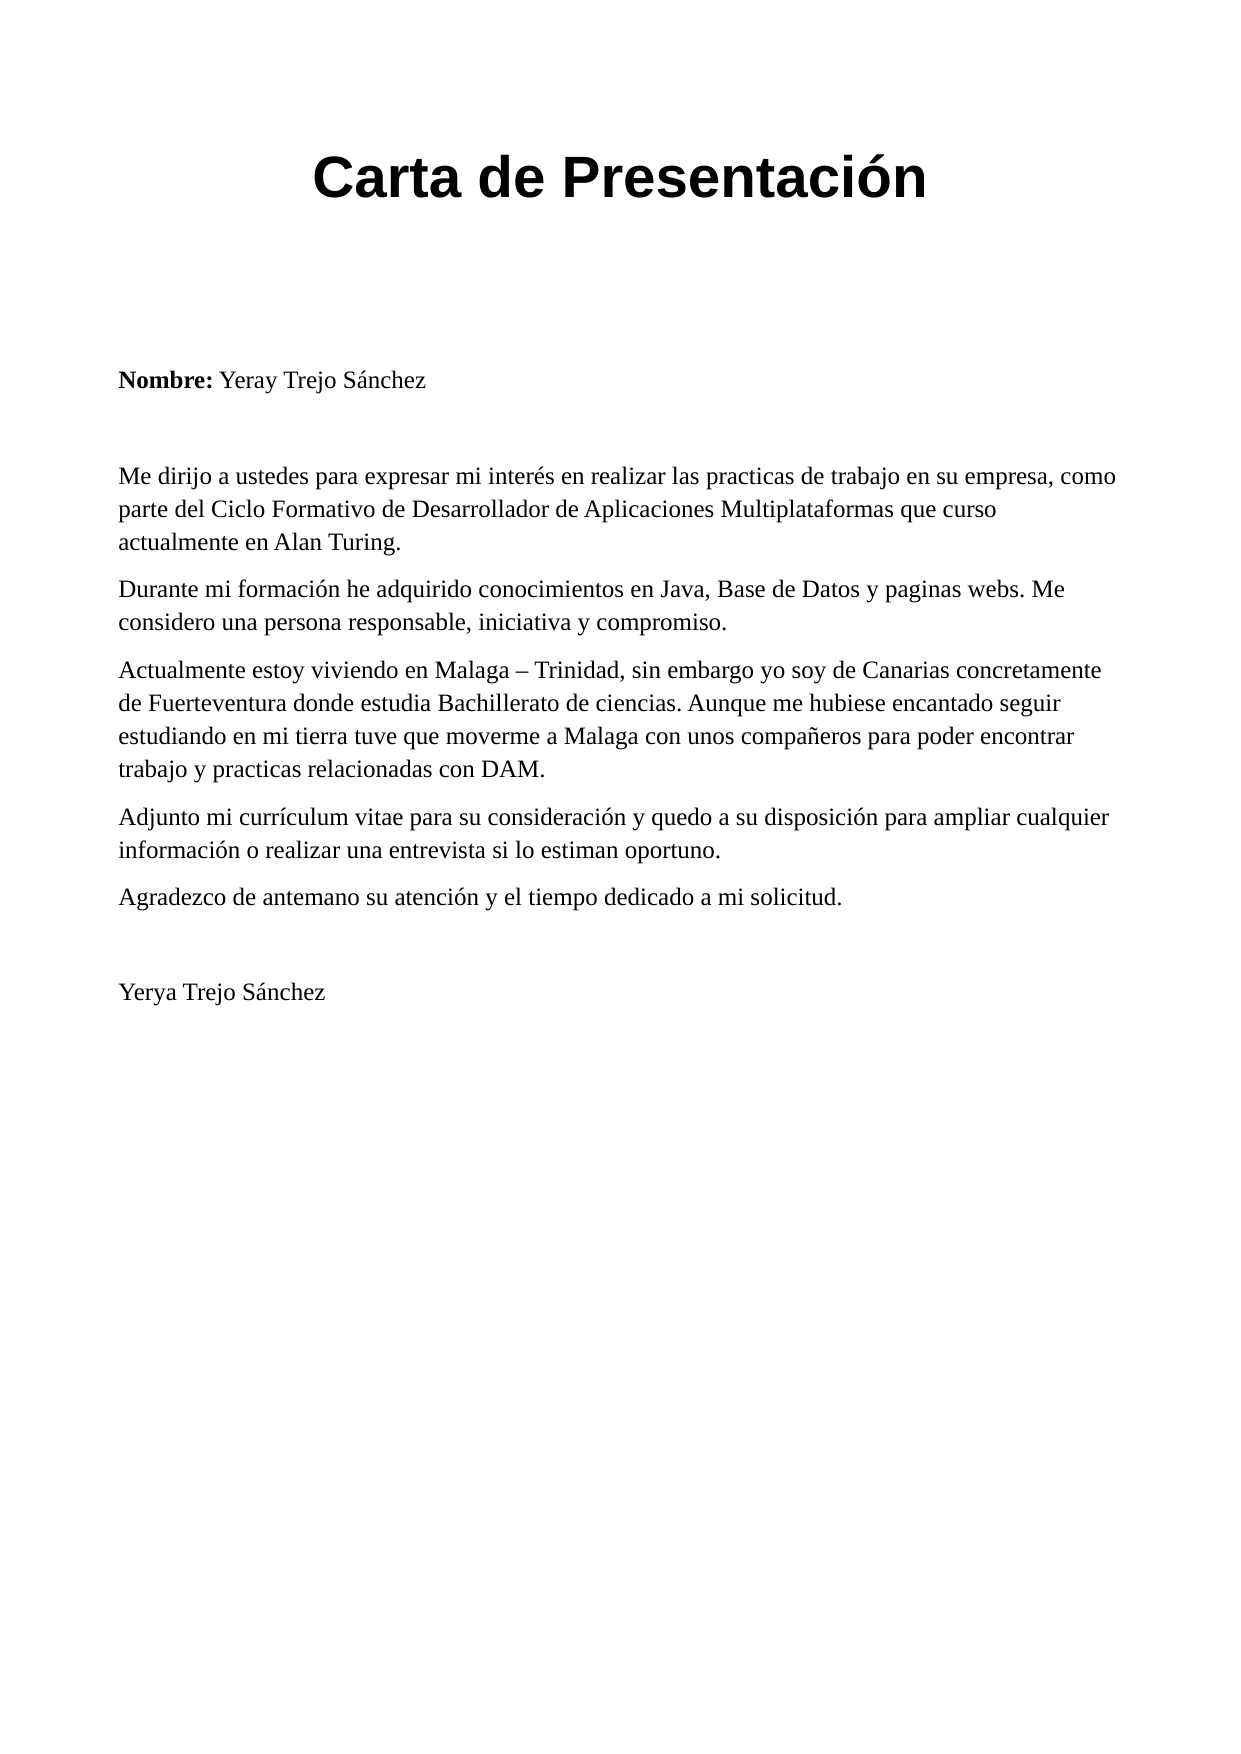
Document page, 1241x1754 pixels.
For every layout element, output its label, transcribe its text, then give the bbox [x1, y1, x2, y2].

text Yerya Trejo Sánchez [118, 977, 1122, 1006]
text Adjunto mi currículum vitae para su consideración y quedo a su disposición para ampliar cualquier información o realizar una entrevista si lo estiman oportuno. [118, 802, 1122, 863]
text Durante mi formación he adquirido conocimientos en Java, Base de Datos y paginas webs. Me considero una persona responsable, iniciativa y compromiso. [118, 574, 1122, 636]
text Agradezco de antemano su atención y el tiempo dedicado a mi solicitud. [118, 882, 1122, 911]
title Carta de Presentación [118, 143, 1122, 210]
text Me dirijo a ustedes para expresar mi interés en realizar las practicas de trabajo en su empresa, como parte del Ciclo Formativo de Desarrollador de Aplicaciones Multiplataformas que curso actualmente en Alan Turing. [118, 461, 1122, 556]
text Nombre: Yeray Trejo Sánchez [118, 366, 1122, 394]
text Actualmente estoy viviendo en Malaga – Trinidad, sin embargo yo soy de Canarias concretamente de Fuerteventura donde estudia Bachillerato de ciencias. Aunque me hubiese encantado seguir estudiando en mi tierra tuve que moverme a Malaga con unos compañeros para poder encontrar trabajo y practicas relacionadas con DAM. [118, 655, 1122, 783]
